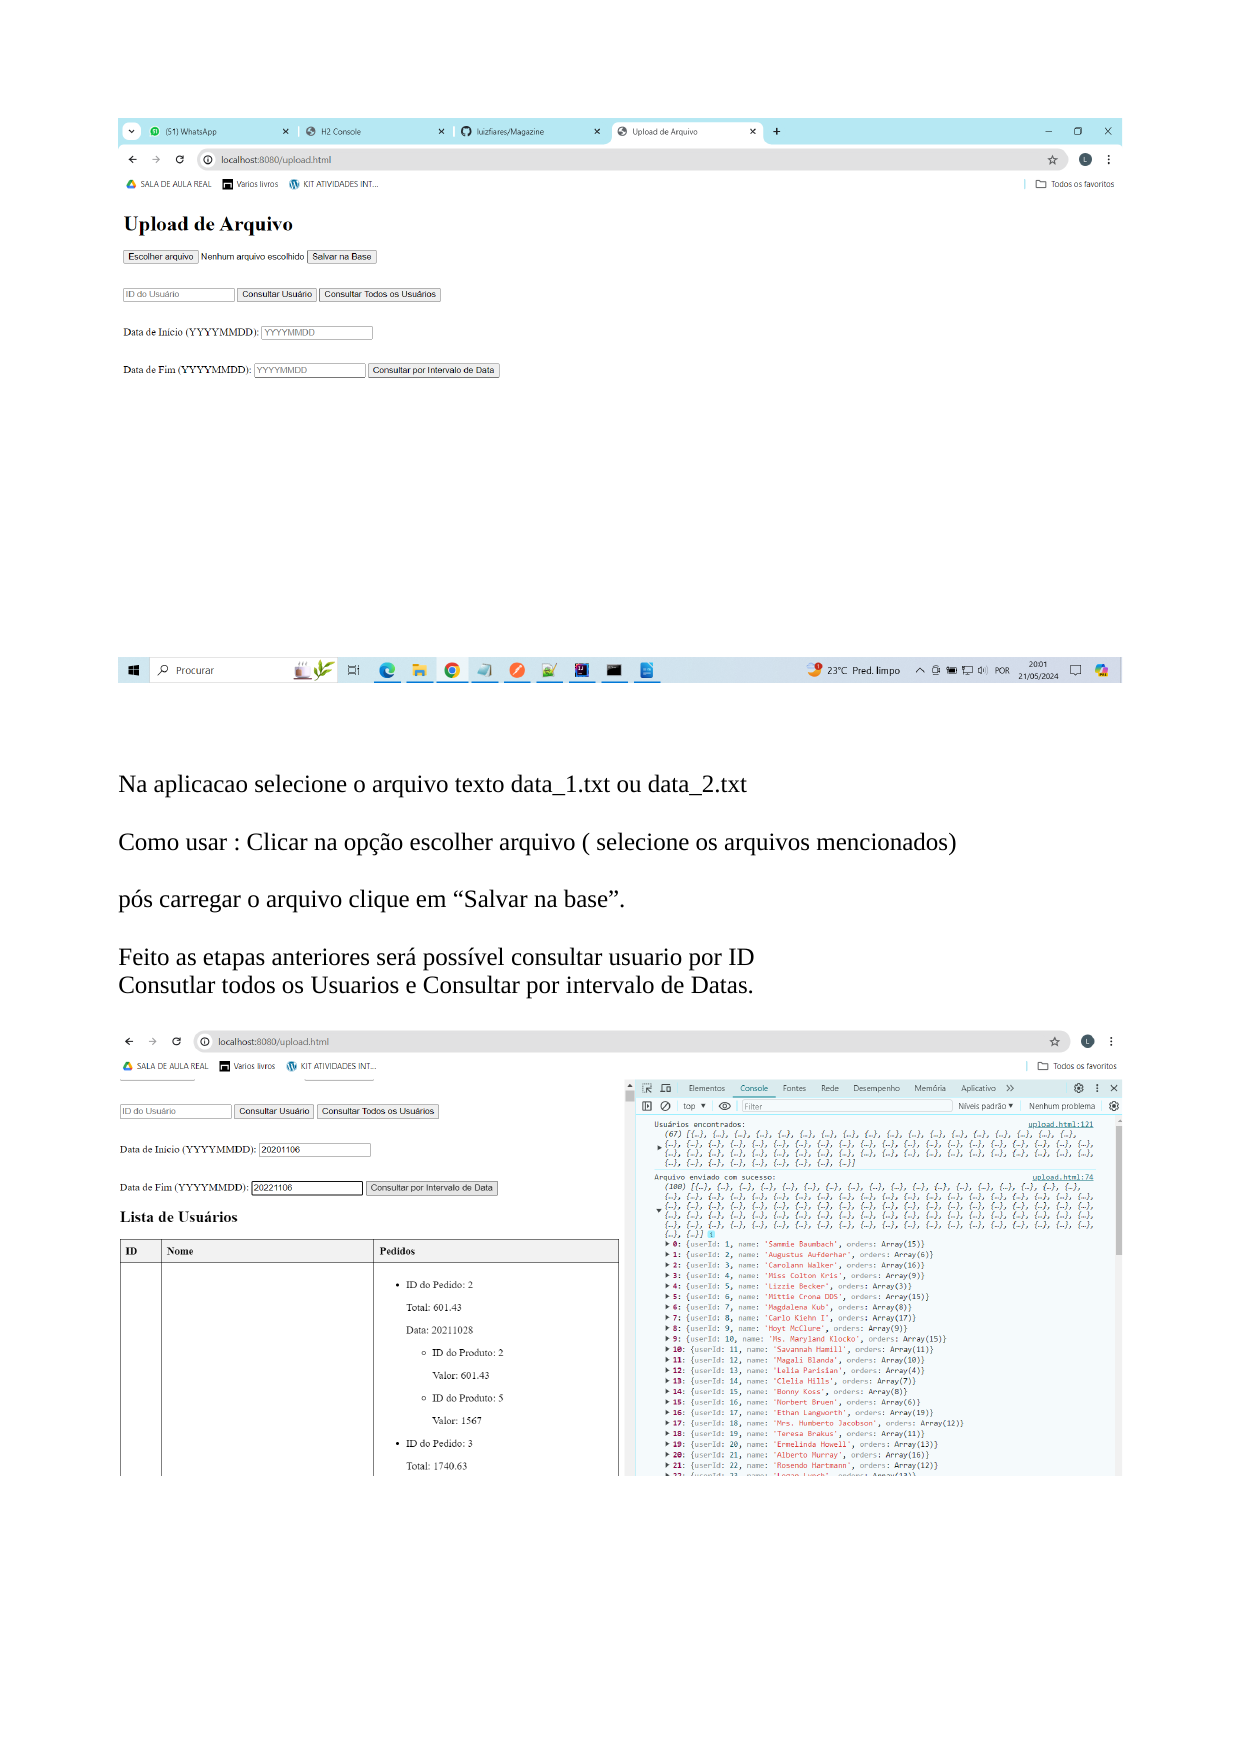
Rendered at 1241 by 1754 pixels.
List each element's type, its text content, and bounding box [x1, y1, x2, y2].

text Feito as etapas anteriores será possível consultar usuario por ID [118, 942, 1122, 970]
picture [118, 118, 1123, 683]
text pós carregar o arquivo clique em “Salvar na base”. [118, 884, 1122, 913]
text Na aplicacao selecione o arquivo texto data_1.txt ou data_2.txt [118, 769, 1122, 798]
text Consutlar todos os Usuarios e Consultar por intervalo de Datas. [118, 970, 1122, 999]
text Como usar : Clicar na opção escolher arquivo ( selecione os arquivos mencionados) [118, 827, 1122, 855]
picture [118, 1027, 1123, 1476]
